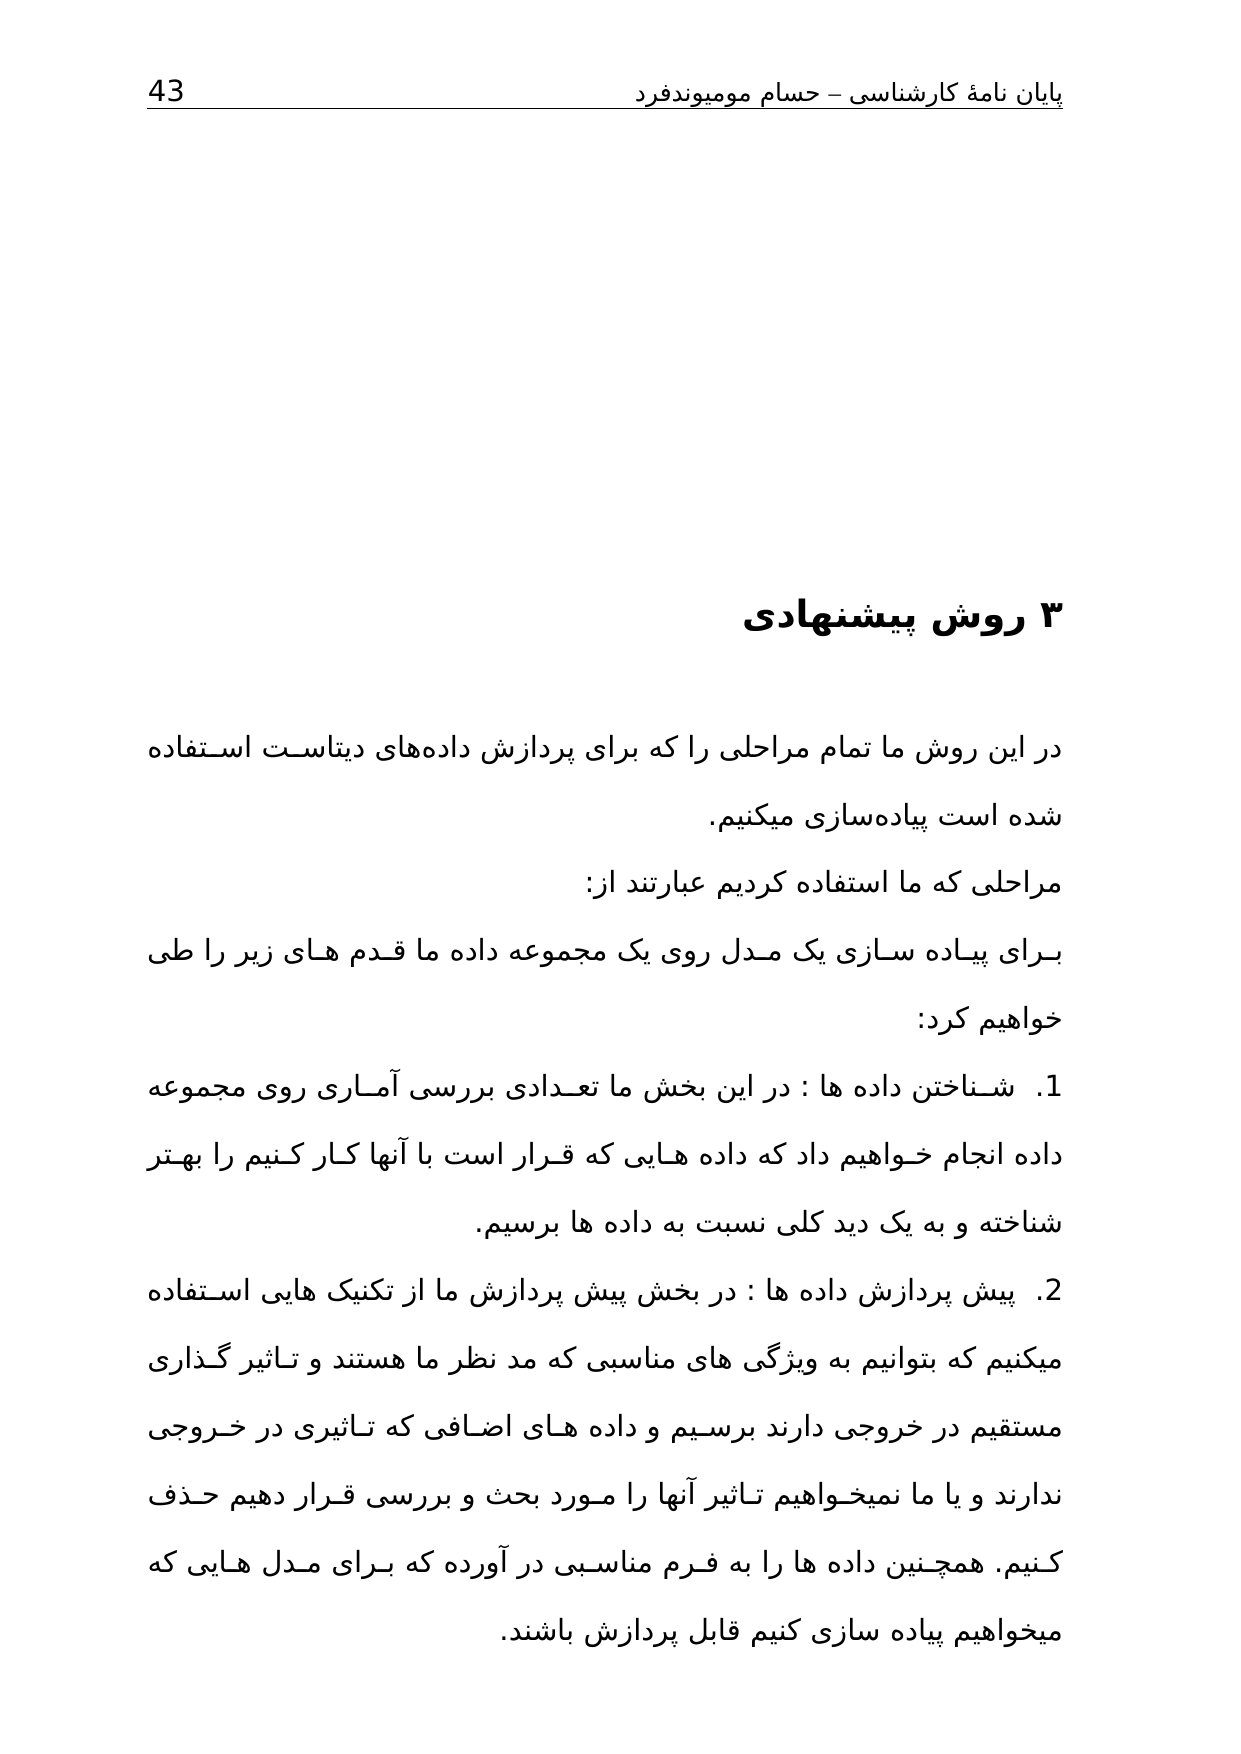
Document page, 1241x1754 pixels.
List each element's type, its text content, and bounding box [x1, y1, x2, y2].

text در این روش ما تمام مراحلی را که برای پردازش داده‌های دیتاست استفاده شده است پیاده‌سازی میکنیم. [147, 730, 1063, 832]
list پیش پردازش داده ها : در بخش پیش پردازش ما از تکنیک هایی استفاده میکنیم که بتوانیم به ویژگی های مناسبی که مد نظر ما هستند و تاثیر گذاری مستقیم در خروجی دارند برسیم و داده های اضافی که تاثیری در خروجی ندارند و یا ما نمیخواهیم تاثیر آنها را مورد بحث و بررسی قرار دهیم حذف کنیم. همچنین داده ها را به فرم مناسبی در آورده که برای مدل هایی که میخواهیم پیاده سازی کنیم قابل پردازش باشند. [147, 1273, 1063, 1647]
subtitle ۳ روش پیشنهادی [147, 586, 1063, 638]
text برای پیاده سازی یک مدل روی یک مجموعه داده ما قدم های زیر را طی خواهیم کرد: [147, 934, 1063, 1036]
text مراحلی که ما استفاده کردیم عبارتند از: [147, 866, 1063, 900]
list شناختن داده ها : در این بخش ما تعدادی بررسی آماری روی مجموعه داده انجام خواهیم داد که داده هایی که قرار است با آنها کار کنیم را بهتر شناخته و به یک دید کلی نسبت به داده ها برسیم. [147, 1069, 1063, 1239]
